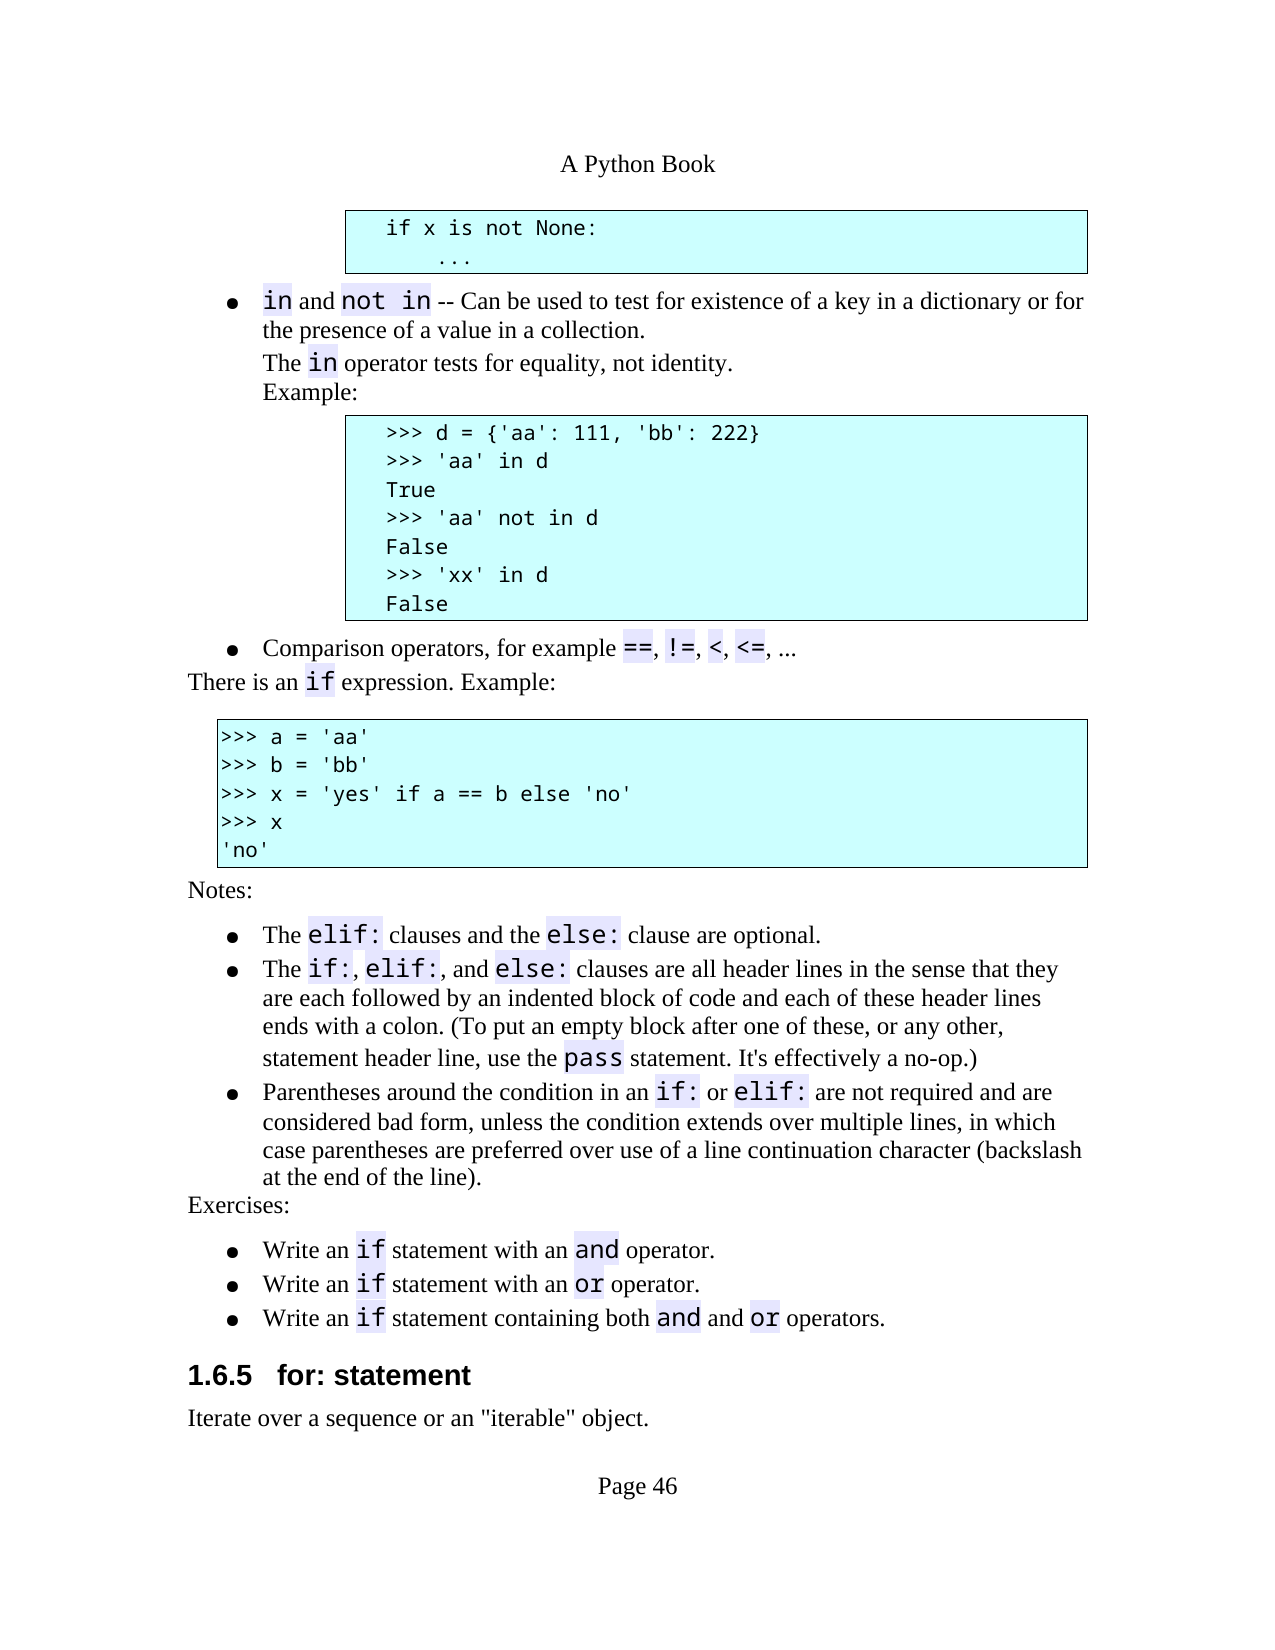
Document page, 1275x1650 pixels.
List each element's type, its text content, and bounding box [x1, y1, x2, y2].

text >>> a = 'aa' >>> b = 'bb' >>> x = 'yes' if a == b else 'no' >>> x 'no' [218, 720, 1087, 867]
text Notes: [187, 876, 1087, 904]
text Iterate over a sequence or an "iterable" object. [187, 1404, 1087, 1431]
list The if:, elif:, and else: clauses are all header lines in the sense that they are each followed by an indented block of code and each of these header lines ends with a colon. (To put an empty block after one of these, or any other, statement header line, use the pass statement. It's effectively a no-op.) [225, 950, 1087, 1074]
list The elif: clauses and the else: clause are optional. [225, 916, 308, 950]
list if x is not None: ... [346, 211, 1087, 273]
list Example: [225, 378, 1087, 406]
list Write an if statement with an or operator. [225, 1265, 356, 1299]
list Comparison operators, for example ==, !=, <, <=, ... [225, 629, 623, 663]
text There is an if expression. Example: [187, 663, 305, 697]
list Write an if statement with an or operator. [386, 1265, 574, 1299]
list in and not in -- Can be used to test for existence of a key in a dictionary or for the presence of a value in a collection. [225, 282, 1087, 344]
list Comparison operators, for example ==, !=, <, <=, ... [765, 629, 1087, 663]
list Parentheses around the condition in an if: or elif: are not required and are considered bad form, unless the condition extends over multiple lines, in which case parentheses are preferred over use of a line continuation character (backslash at the end of the line). [225, 1074, 1087, 1191]
list Write an if statement with an and operator. [386, 1231, 574, 1265]
list The in operator tests for equality, not identity. [338, 344, 1087, 378]
list Write an if statement with an or operator. [604, 1265, 1087, 1299]
list The elif: clauses and the else: clause are optional. [621, 916, 1087, 950]
list The elif: clauses and the else: clause are optional. [383, 916, 546, 950]
text There is an if expression. Example: [335, 663, 1087, 697]
subtitle 1.6.5 for: statement [187, 1358, 1087, 1391]
list The in operator tests for equality, not identity. [225, 344, 308, 378]
list Write an if statement with an and operator. [619, 1231, 1087, 1265]
text Exercises: [187, 1191, 1087, 1219]
list Write an if statement containing both and and or operators. [225, 1299, 1087, 1333]
list >>> d = {'aa': 111, 'bb': 222} >>> 'aa' in d True >>> 'aa' not in d False >>> 'xx' in d False [346, 416, 1087, 620]
list Write an if statement with an and operator. [225, 1231, 356, 1265]
